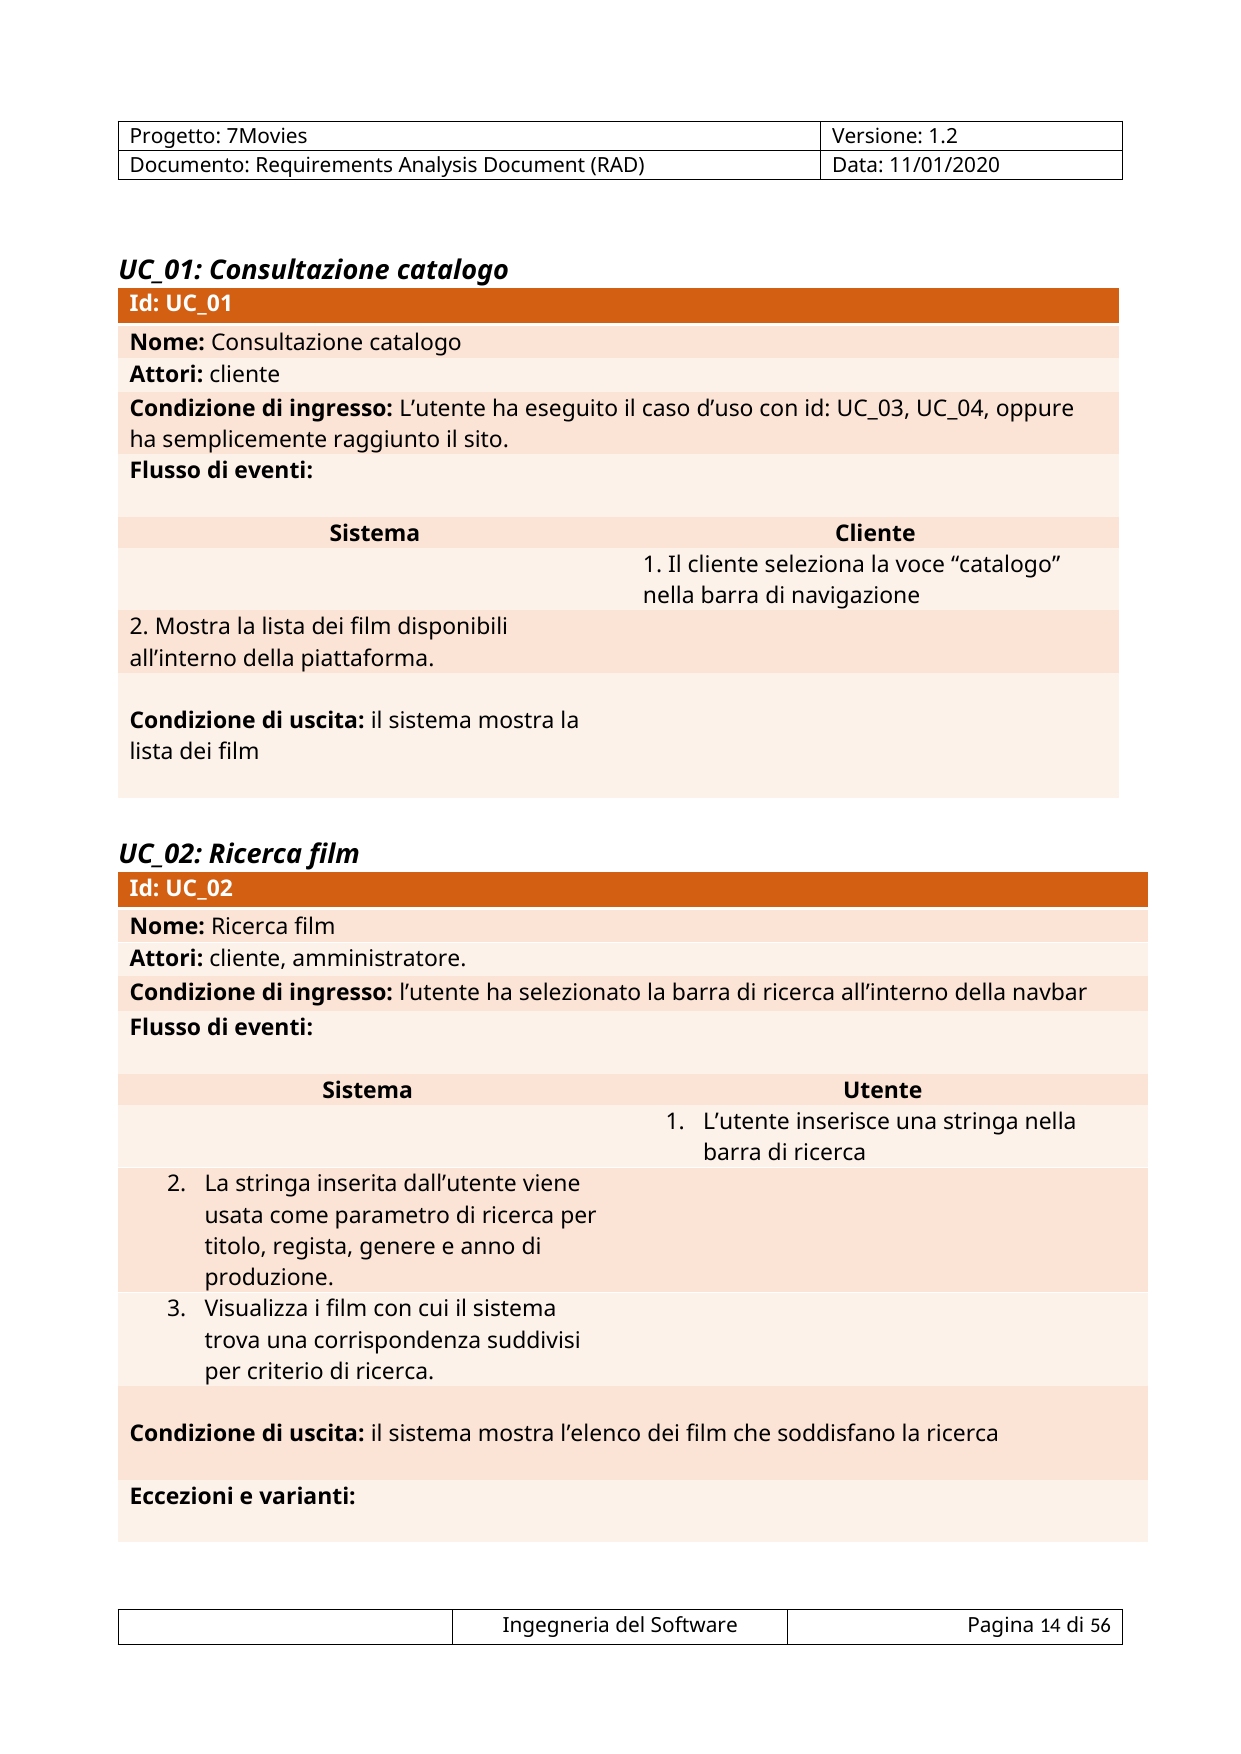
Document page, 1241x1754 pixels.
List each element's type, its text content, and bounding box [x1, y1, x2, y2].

table_cell [118, 548, 631, 610]
text UC_02: Ricerca film [118, 835, 1122, 872]
table_cell L’utente inserisce una stringa nella barra di ricerca [617, 1105, 1148, 1167]
table_cell 2. Mostra la lista dei film disponibili all’interno della piattaforma. [118, 610, 631, 673]
table_cell [118, 1105, 617, 1167]
table_cell Sistema [118, 1074, 617, 1105]
table_cell La stringa inserita dall’utente viene usata come parametro di ricerca per titolo, regista, genere e anno di produzione. [118, 1168, 617, 1292]
table_cell [617, 1011, 1148, 1074]
table_cell Condizione di ingresso: L’utente ha eseguito il caso d’uso con id: UC_03, UC_04, oppure ha semplicemente raggiunto il sito. [118, 392, 1119, 454]
table_cell Nome: Ricerca film [118, 910, 1148, 942]
table_cell Visualizza i film con cui il sistema trova una corrispondenza suddivisi per criterio di ricerca. [118, 1293, 617, 1386]
table_cell Nome: Consultazione catalogo [118, 326, 1119, 358]
table_cell Cliente [631, 517, 1119, 548]
table_cell Condizione di uscita: il sistema mostra la lista dei film [118, 673, 631, 798]
table_header Id: UC_02 [118, 872, 1148, 907]
table_cell [631, 454, 1119, 517]
table_cell Condizione di ingresso: l’utente ha selezionato la barra di ricerca all’interno della navbar [118, 976, 1148, 1011]
table_cell Flusso di eventi: [118, 1011, 617, 1074]
table_cell 1. Il cliente seleziona la voce “catalogo” nella barra di navigazione [631, 548, 1119, 610]
table_cell Eccezioni e varianti: Sistema Se il sistema non trova una corrispondenza per nessun valore stampa un messaggio di errore [118, 1480, 1148, 1542]
table_cell [617, 1293, 1148, 1386]
table_cell Condizione di uscita: il sistema mostra l’elenco dei film che soddisfano la ricerca [118, 1386, 1148, 1480]
table_cell Utente [617, 1074, 1148, 1105]
table_cell [631, 610, 1119, 673]
table_cell [631, 673, 1119, 798]
table_cell Attori: cliente, amministratore. [118, 943, 1148, 976]
table_header Id: UC_01 [118, 288, 1119, 323]
table_cell Attori: cliente [118, 358, 1119, 392]
table_cell Flusso di eventi: [118, 454, 631, 517]
text UC_01: Consultazione catalogo [118, 251, 1122, 287]
table_cell Sistema [118, 517, 631, 548]
table_cell [617, 1168, 1148, 1292]
